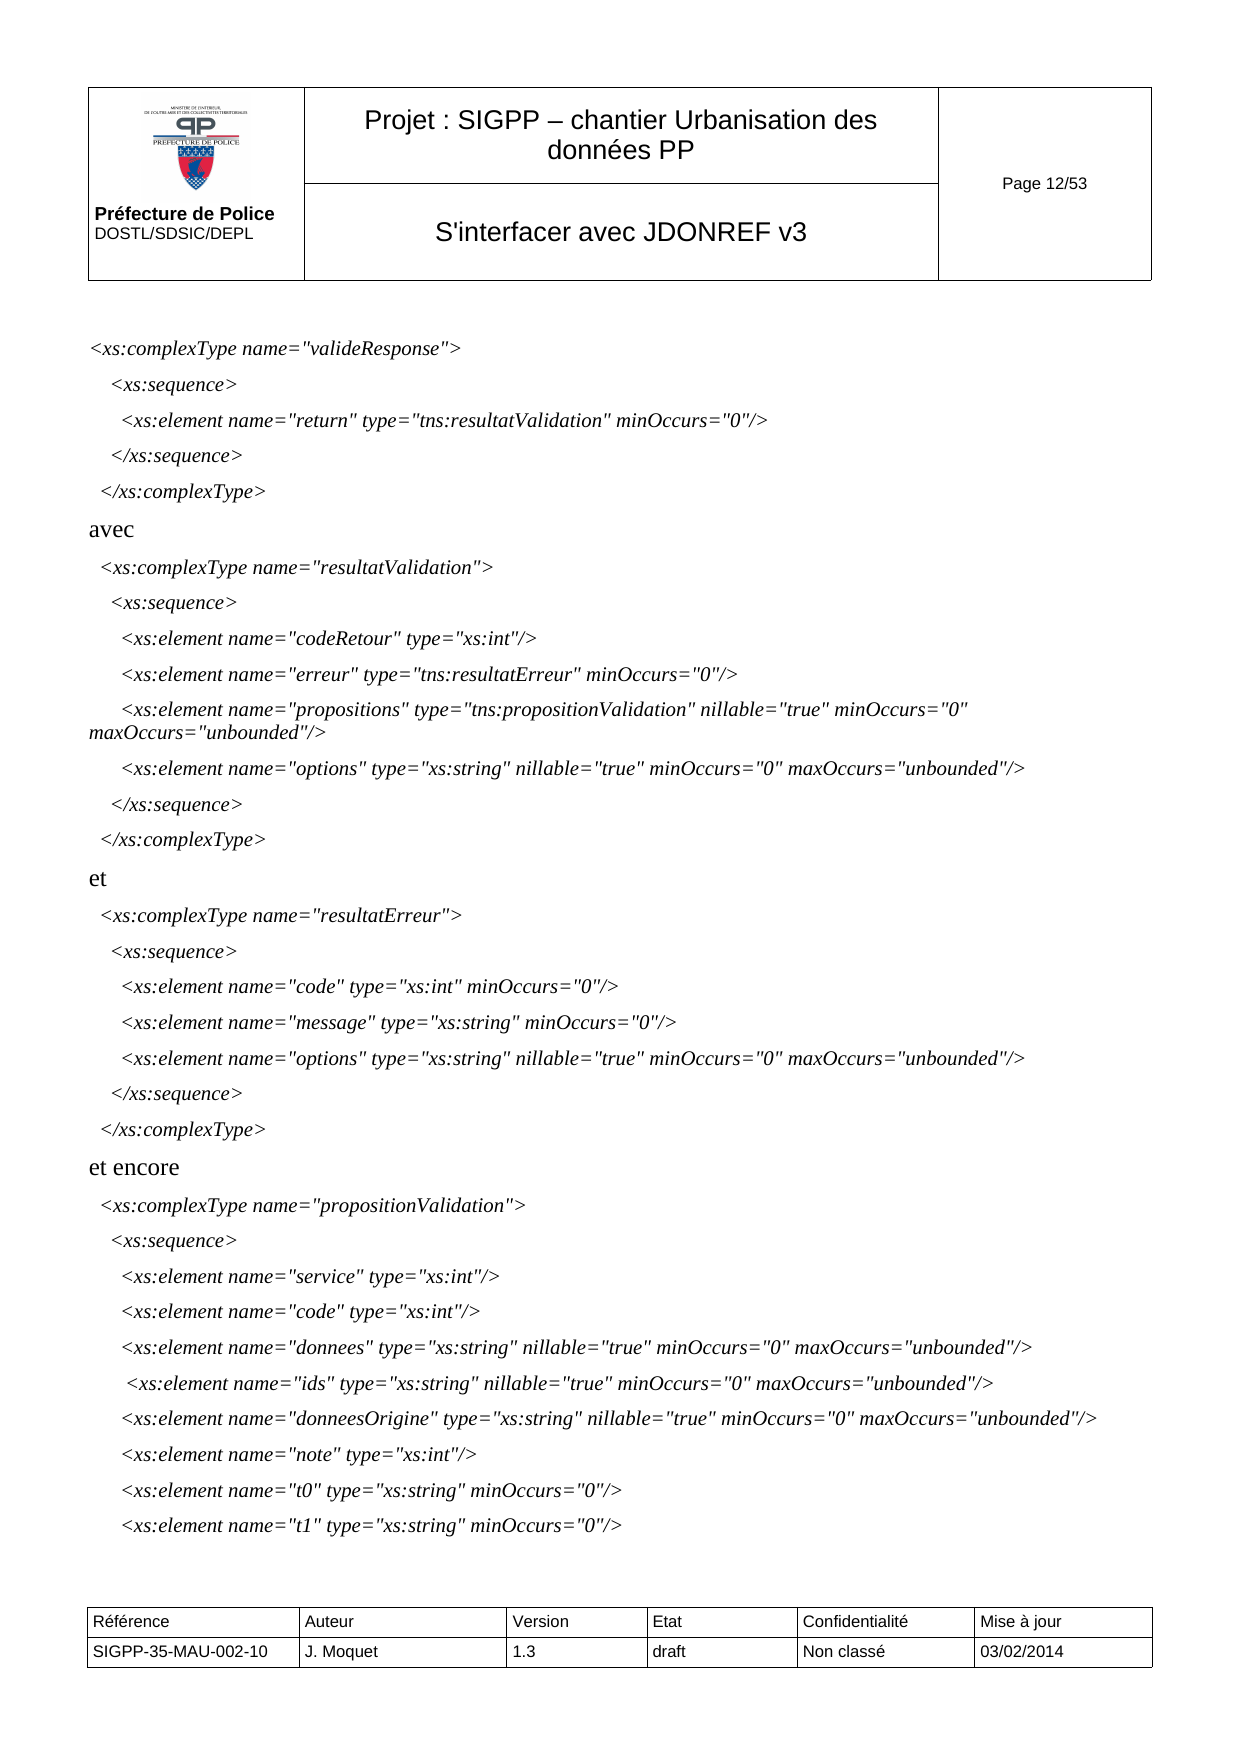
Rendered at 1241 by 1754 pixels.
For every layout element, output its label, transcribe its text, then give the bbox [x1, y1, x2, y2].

text </xs:sequence> [88, 1082, 1152, 1105]
text avec [88, 515, 1152, 543]
text </xs:sequence> [88, 792, 1152, 816]
text <xs:sequence> [88, 1229, 1152, 1252]
picture [141, 92, 252, 203]
text <xs:element name="code" type="xs:int"/> [88, 1300, 1152, 1323]
text <xs:complexType name="resultatErreur"> [88, 904, 1152, 927]
text <xs:element name="note" type="xs:int"/> [88, 1443, 1152, 1466]
text </xs:sequence> [88, 444, 1152, 467]
text <xs:element name="message" type="xs:string" minOccurs="0"/> [88, 1011, 1152, 1034]
text <xs:element name="ids" type="xs:string" nillable="true" minOccurs="0" maxOccurs="unbounded"/> [88, 1372, 1152, 1395]
text <xs:element name="erreur" type="tns:resultatErreur" minOccurs="0"/> [88, 662, 1152, 686]
text <xs:element name="options" type="xs:string" nillable="true" minOccurs="0" maxOccurs="unbounded"/> [88, 1046, 1152, 1069]
text <xs:sequence> [88, 591, 1152, 614]
text </xs:complexType> [88, 480, 1152, 503]
text <xs:element name="t1" type="xs:string" minOccurs="0"/> [88, 1514, 1152, 1537]
text <xs:complexType name="propositionValidation"> [88, 1193, 1152, 1217]
text </xs:complexType> [88, 1118, 1152, 1141]
text <xs:element name="t0" type="xs:string" minOccurs="0"/> [88, 1478, 1152, 1502]
text <xs:element name="donnees" type="xs:string" nillable="true" minOccurs="0" maxOccurs="unbounded"/> [88, 1336, 1152, 1359]
text <xs:element name="propositions" type="tns:propositionValidation" nillable="true" minOccurs="0" maxOccurs="unbounded"/> [88, 698, 1152, 744]
text <xs:complexType name="resultatValidation"> [88, 556, 1152, 579]
text et [88, 864, 1152, 891]
text et encore [88, 1153, 1152, 1181]
text <xs:element name="options" type="xs:string" nillable="true" minOccurs="0" maxOccurs="unbounded"/> [88, 757, 1152, 780]
text </xs:complexType> [88, 828, 1152, 851]
text <xs:complexType name="valideResponse"> [88, 337, 1152, 360]
text <xs:element name="service" type="xs:int"/> [88, 1265, 1152, 1288]
text <xs:element name="return" type="tns:resultatValidation" minOccurs="0"/> [88, 408, 1152, 432]
text <xs:sequence> [88, 373, 1152, 396]
text <xs:sequence> [88, 939, 1152, 963]
text <xs:element name="donneesOrigine" type="xs:string" nillable="true" minOccurs="0" maxOccurs="unbounded"/> [88, 1407, 1152, 1430]
text <xs:element name="codeRetour" type="xs:int"/> [88, 627, 1152, 650]
text <xs:element name="code" type="xs:int" minOccurs="0"/> [88, 975, 1152, 998]
